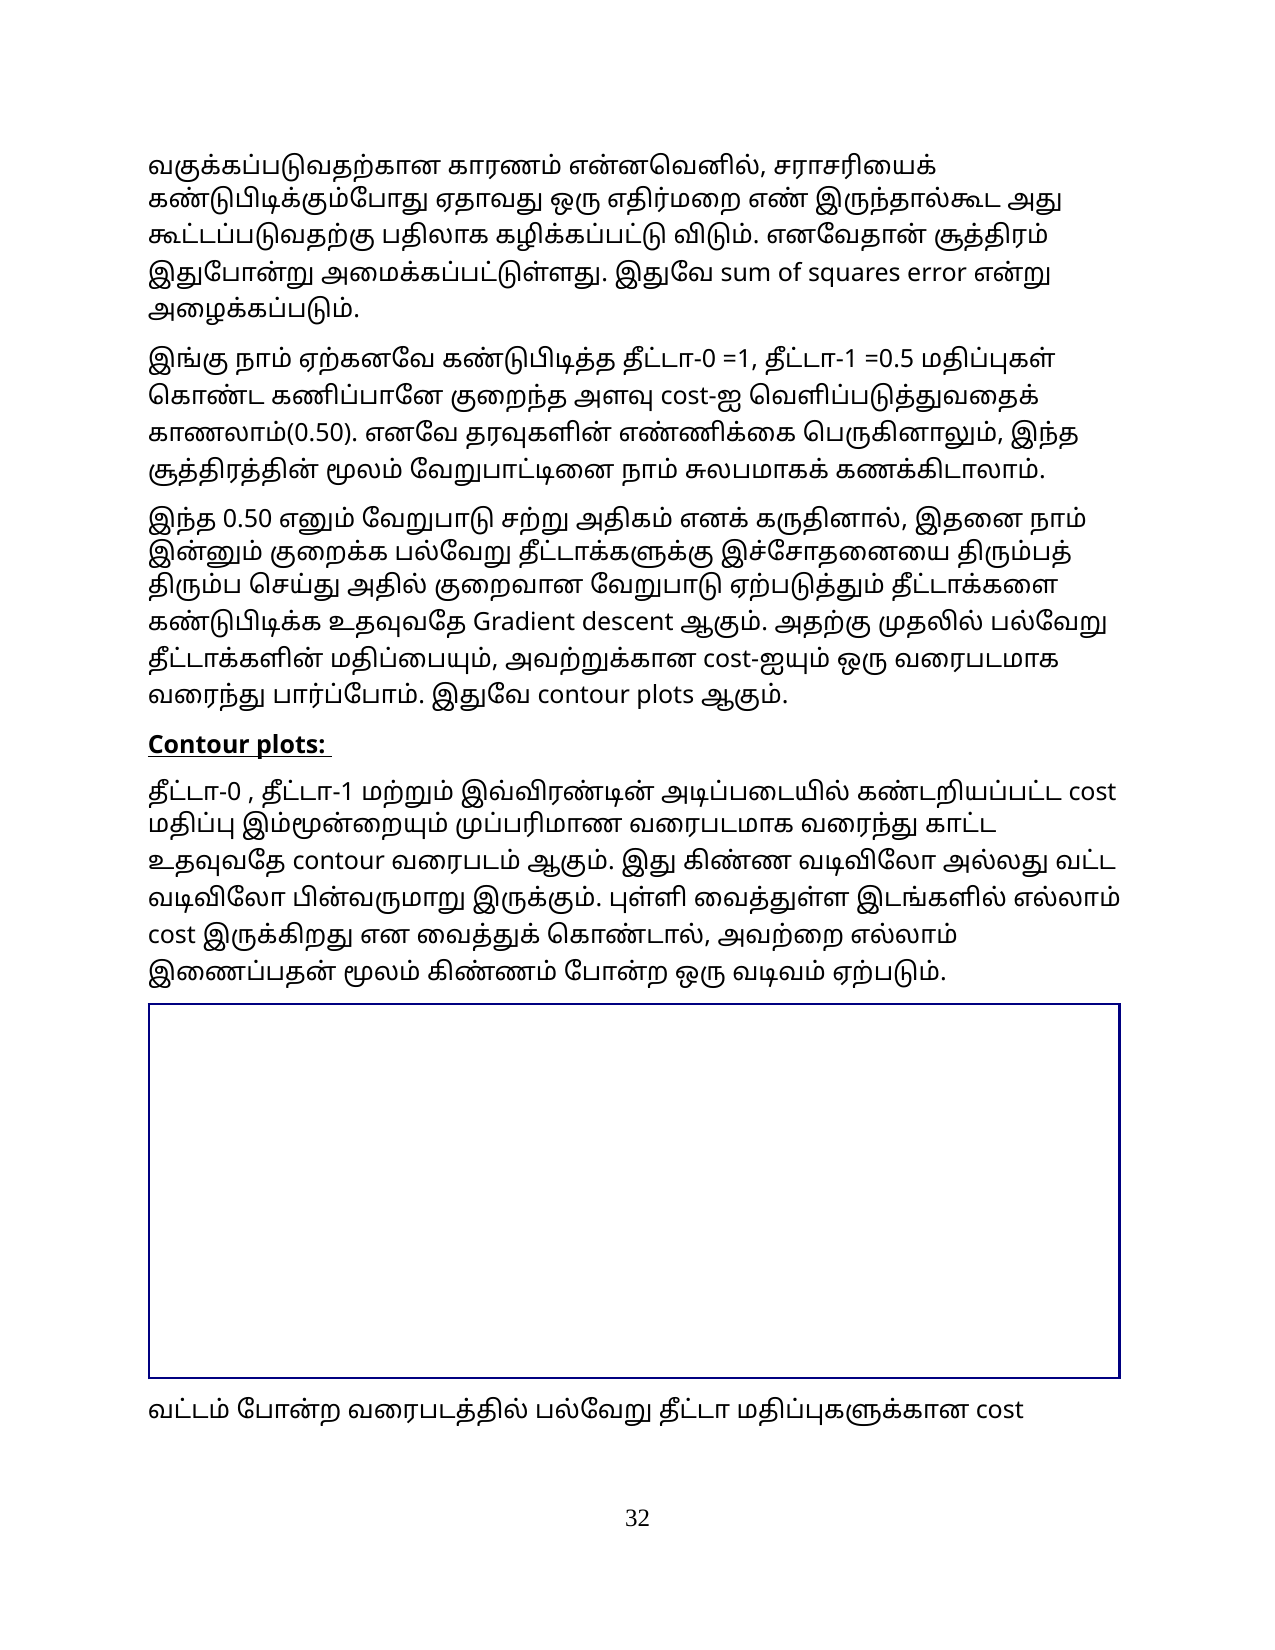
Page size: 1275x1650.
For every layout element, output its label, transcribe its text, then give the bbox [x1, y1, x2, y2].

text இந்த 0.50 எனும் வேறுபாடு சற்று அதிகம் எனக் கருதினால், இதனை நாம் இன்னும் குறைக்க பல்வேறு தீட்டாக்களுக்கு இச்சோதனையை திரும்பத் திரும்ப செய்து அதில் குறைவான வேறுபாடு ஏற்படுத்தும் தீட்டாக்களை கண்டுபிடிக்க உதவுவதே Gradient descent ஆகும். அதற்கு முதலில் பல்வேறு தீட்டாக்களின் மதிப்பையும், அவற்றுக்கான cost-ஐயும் ஒரு வரைபடமாக வரைந்து பார்ப்போம். இதுவே contour plots ஆகும். [118, 472, 1157, 697]
text இதில் தனித்தனி வேறுபாடுகளைக் கூட்டி அதன் சராசரியைக் கண்டுபிடிப்பதன் மூலம் ஒவ்வொரு கணிப்பான் நடத்தும் கணிப்பும் எந்த அளவு வேறுபாடில் அமையும் என்பதைக் கூற முடியும்.இத்தகைய வேறுபாடுகளின் மடங்குகள் கண்டுபிடிக்கப்பட்டு அவை 2-ஆல் வகுக்கப்படுவதற்கான காரணம் என்னவெனில், சராசரியைக் கண்டுபிடிக்கும்போது ஏதாவது ஒரு எதிர்மறை எண் இருந்தால்கூட அது கூட்டப்படுவதற்கு பதிலாக கழிக்கப்பட்டு விடும். எனவேதான் சூத்திரம் இதுபோன்று அமைக்கப்பட்டுள்ளது. இதுவே sum of squares error என்று அழைக்கப்படும். [118, 118, 1157, 311]
text இங்கு நாம் ஏற்கனவே கண்டுபிடித்த தீட்டா-0 =1, தீட்டா-1 =0.5 மதிப்புகள் கொண்ட கணிப்பானே குறைந்த அளவு cost-ஐ வெளிப்படுத்துவதைக் காணலாம்(0.50). எனவே தரவுகளின் எண்ணிக்கை பெருகினாலும், இந்த சூத்திரத்தின் மூலம் வேறுபாட்டினை நாம் சுலபமாகக் கணக்கிடாலாம். [118, 311, 1157, 472]
text வட்டம் போன்ற வரைபடத்தில் பல்வேறு தீட்டா மதிப்புகளுக்கான cost [118, 1362, 1157, 1458]
text Contour plots: [118, 697, 1157, 744]
text தீட்டா-0 , தீட்டா-1 மற்றும் இவ்விரண்டின் அடிப்படையில் கண்டறியப்பட்ட cost மதிப்பு இம்மூன்றையும் முப்பரிமாண வரைபடமாக வரைந்து காட்ட உதவுவதே contour வரைபடம் ஆகும். இது கிண்ண வடிவிலோ அல்லது வட்ட வடிவிலோ பின்வருமாறு இருக்கும். புள்ளி வைத்துள்ள இடங்களில் எல்லாம் cost இருக்கிறது என வைத்துக் கொண்டால், அவற்றை எல்லாம் இணைப்பதன் மூலம் கிண்ணம் போன்ற ஒரு வடிவம் ஏற்படும். [118, 744, 1157, 991]
